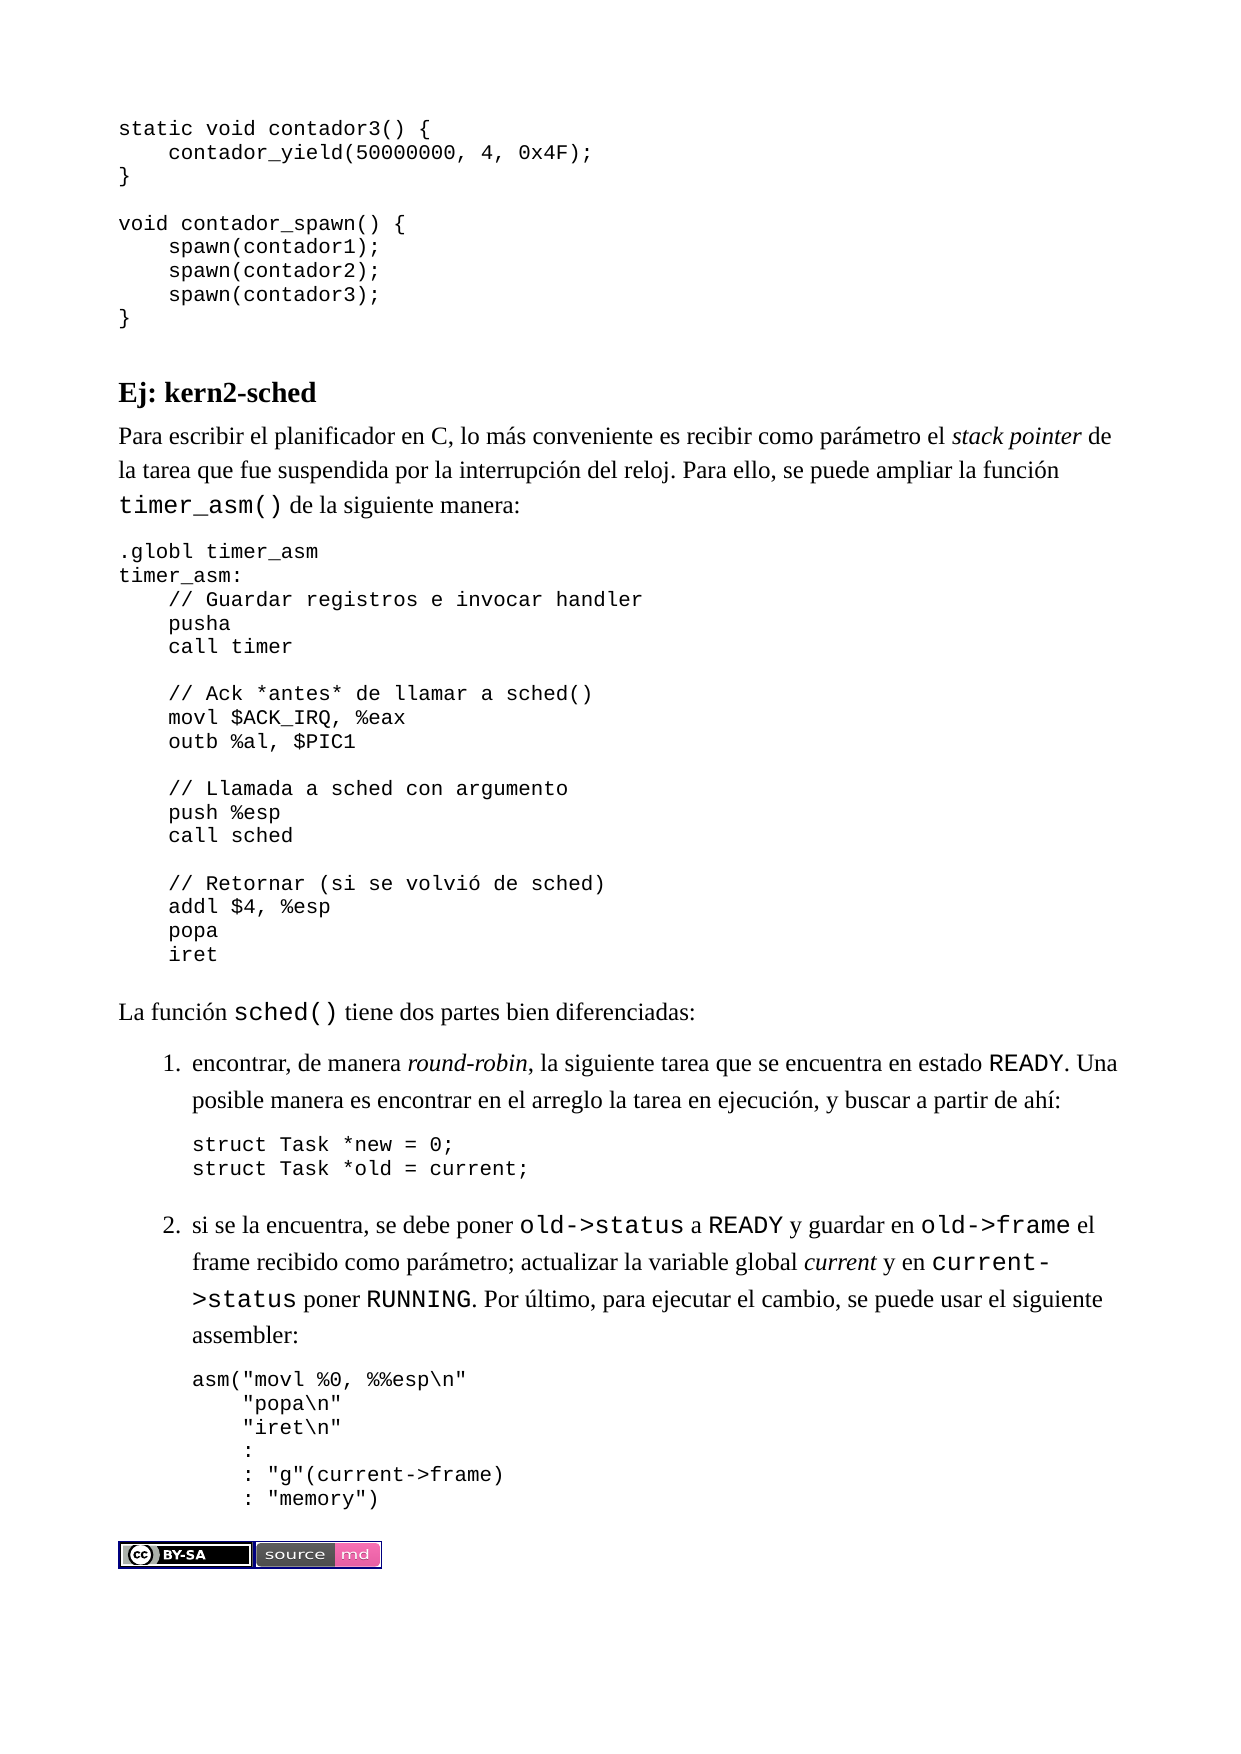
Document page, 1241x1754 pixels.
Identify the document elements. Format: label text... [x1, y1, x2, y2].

text call sched [118, 825, 1122, 849]
text // Llamada a sched con argumento [118, 778, 1122, 802]
subtitle Ej: kern2-sched [118, 375, 1122, 408]
text La función sched() tiene dos partes bien diferenciadas: [118, 997, 1122, 1027]
text call timer [118, 636, 1122, 660]
text iret [118, 943, 1122, 967]
text spawn(contador2); [118, 260, 1122, 284]
list "popa\n" [162, 1393, 1122, 1417]
text spawn(contador1); [118, 236, 1122, 260]
list "iret\n" [162, 1417, 1122, 1440]
text } [118, 307, 1122, 331]
text void contador_spawn() { [118, 213, 1122, 236]
list struct Task *new = 0; [162, 1134, 1122, 1157]
text movl $ACK_IRQ, %eax [118, 707, 1122, 731]
list si se la encuentra, se debe poner old->status a READY y guardar en old->frame el frame recibido como parámetro; actualizar la variable global current y en current->status poner RUNNING. Por último, para ejecutar el cambio, se puede usar el siguiente assembler: [162, 1211, 1122, 1349]
text .globl timer_asm [118, 542, 1122, 565]
text spawn(contador3); [118, 284, 1122, 307]
list : "g"(current->frame) [162, 1464, 1122, 1488]
text Para escribir el planificador en C, lo más conveniente es recibir como parámetro el stack pointer de la tarea que fue suspendida por la interrupción del reloj. Para ello, se puede ampliar la función timer_asm() de la siguiente manera: [118, 421, 1122, 521]
list : [162, 1440, 1122, 1464]
text static void contador3() { [118, 118, 1122, 142]
text addl $4, %esp [118, 896, 1122, 920]
list encontrar, de manera round-robin, la siguiente tarea que se encuentra en estado READY. Una posible manera es encontrar en el arreglo la tarea en ejecución, y buscar a partir de ahí: [162, 1048, 1122, 1113]
text outb %al, $PIC1 [118, 731, 1122, 754]
text pusha [118, 612, 1122, 636]
text contador_yield(50000000, 4, 0x4F); [118, 142, 1122, 165]
text // Guardar registros e invocar handler [118, 589, 1122, 612]
list asm("movl %0, %%esp\n" [162, 1369, 1122, 1393]
text timer_asm: [118, 565, 1122, 589]
list struct Task *old = current; [162, 1157, 1122, 1181]
text push %esp [118, 802, 1122, 825]
text popa [118, 920, 1122, 943]
text // Retornar (si se volvió de sched) [118, 873, 1122, 896]
list : "memory") [162, 1488, 1122, 1511]
text } [118, 165, 1122, 189]
text // Ack *antes* de llamar a sched() [118, 683, 1122, 707]
